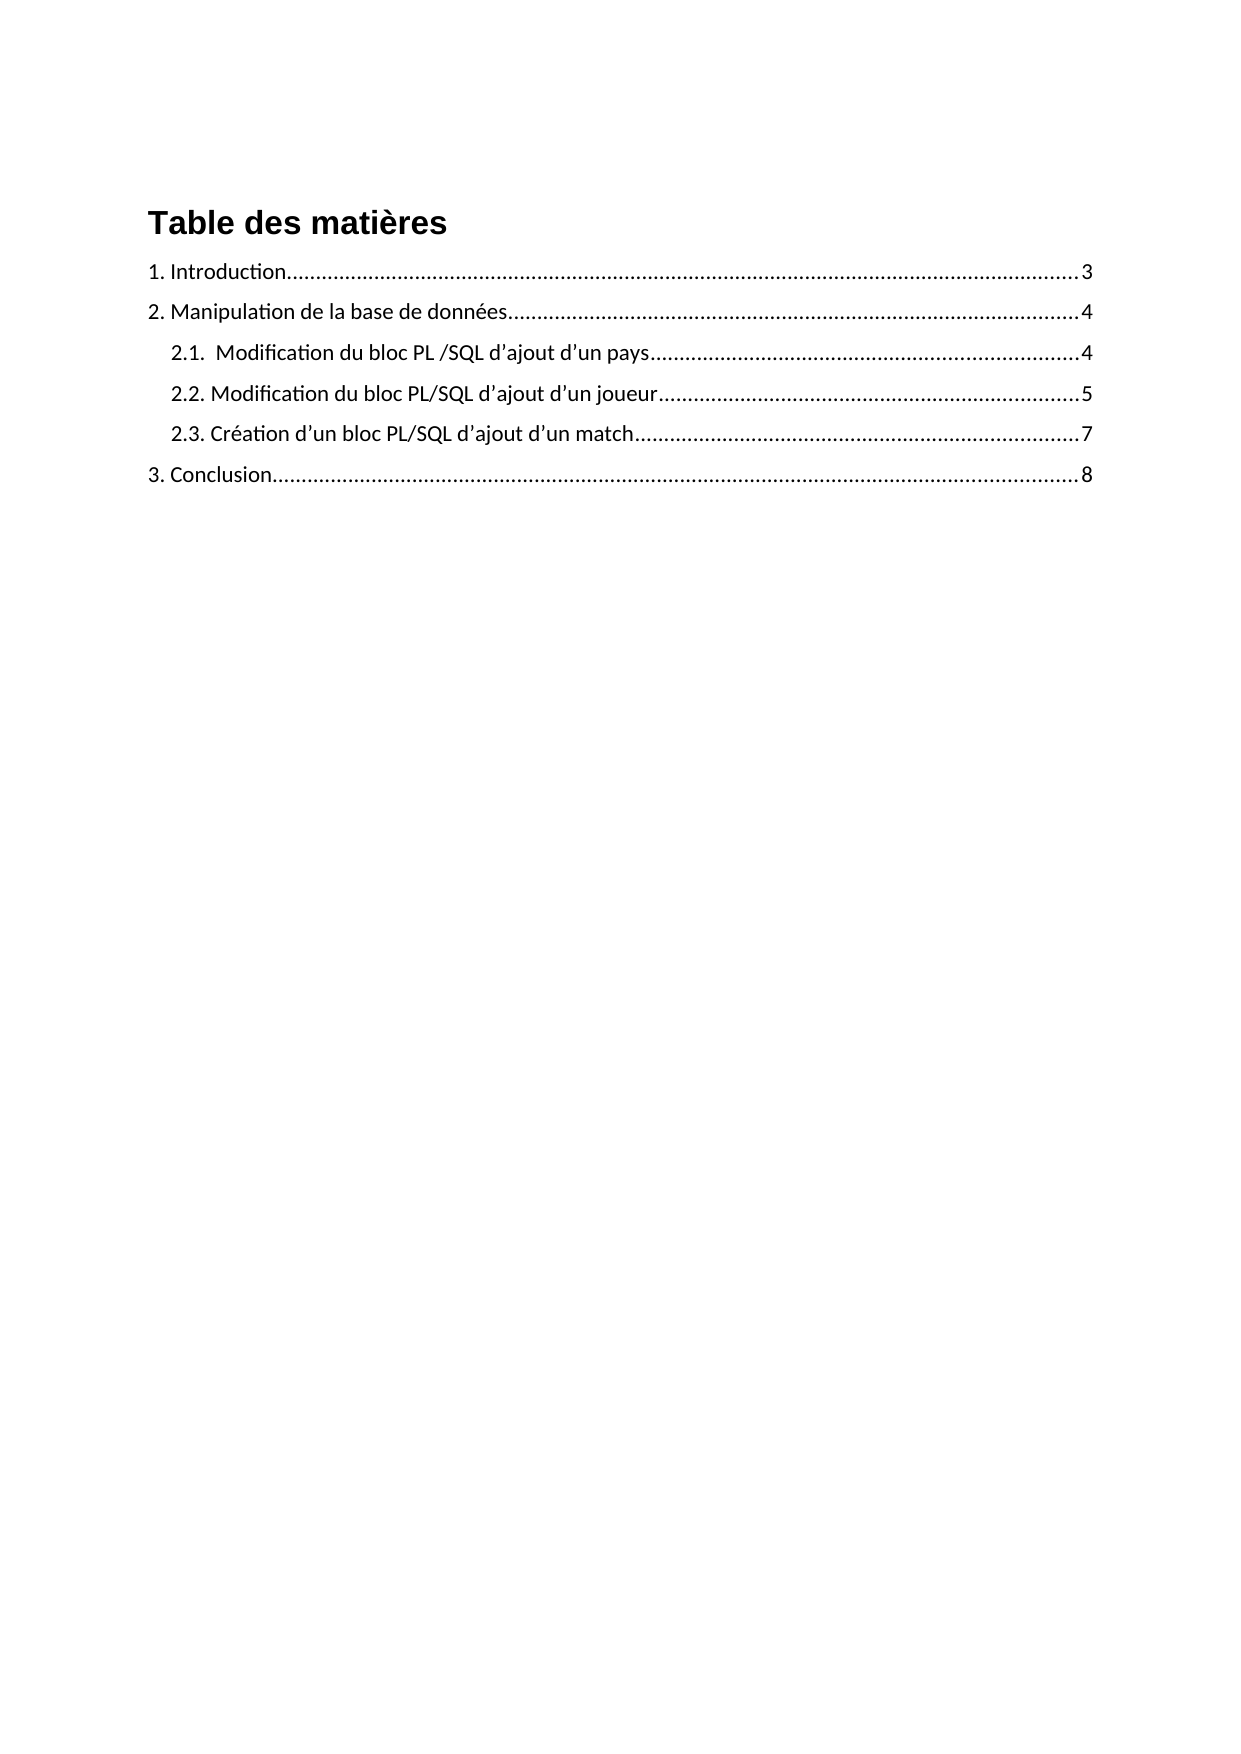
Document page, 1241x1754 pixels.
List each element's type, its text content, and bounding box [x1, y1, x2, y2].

text 2. Manipulation de la base de données 4 [148, 297, 1093, 325]
text 1. Introduction 3 [148, 257, 1093, 285]
text 3. Conclusion 8 [148, 460, 1093, 488]
text 2.1. Modification du bloc PL /SQL d’ajout d’un pays 4 [171, 338, 1093, 366]
subtitle Table des matières [148, 203, 1093, 241]
text 2.2. Modification du bloc PL/SQL d’ajout d’un joueur 5 [171, 379, 1093, 407]
text 2.3. Création d’un bloc PL/SQL d’ajout d’un match 7 [171, 419, 1093, 447]
